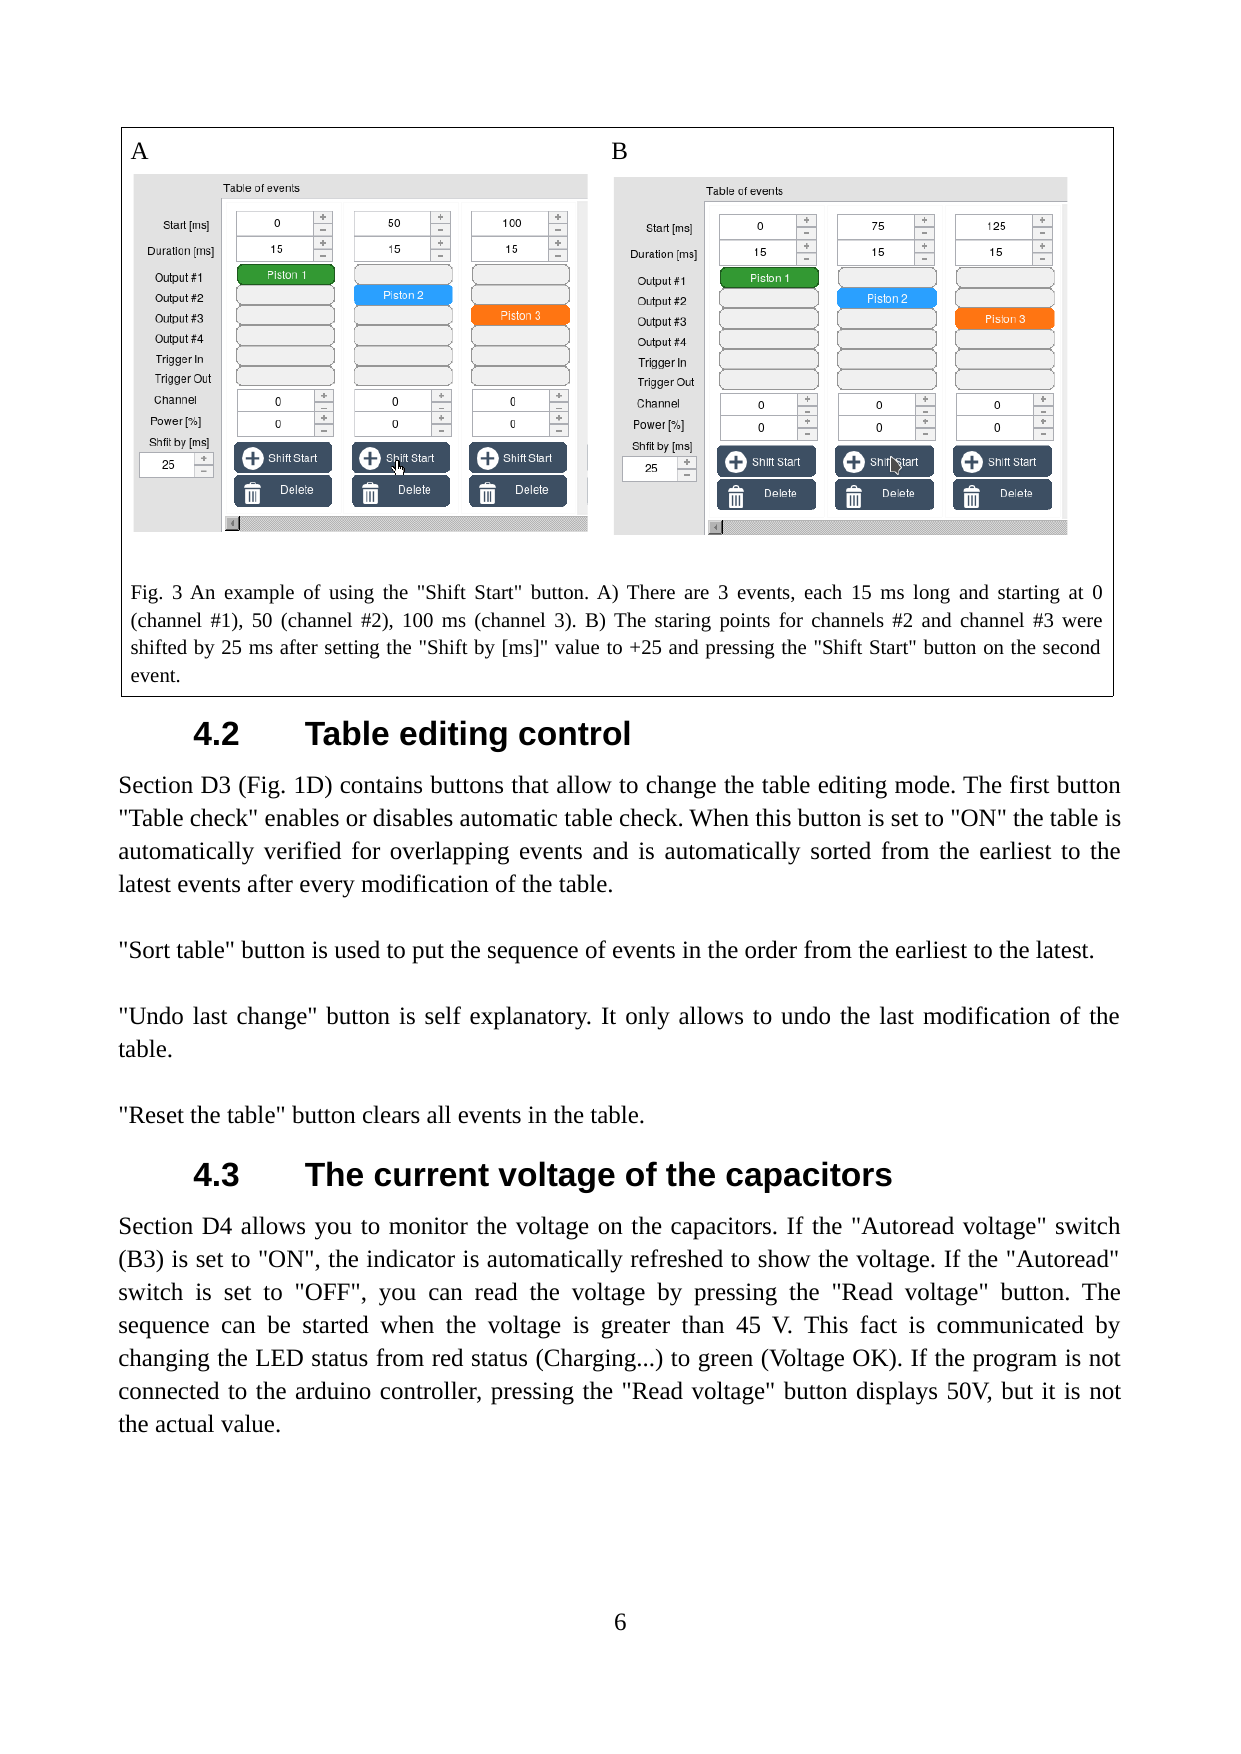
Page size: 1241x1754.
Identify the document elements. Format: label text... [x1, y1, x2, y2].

text Section D4 allows you to monitor the voltage on the capacitors. If the "Autoread voltage" switch (B3) is set to "ON", the indicator is automatically refreshed to show the voltage. If the "Autoread" switch is set to "OFF", you can read the voltage by pressing the "Read voltage" button. The sequence can be started when the voltage is greater than 45 V. This fact is communicated by changing the LED status from red status (Charging...) to green (Voltage OK). If the program is not connected to the arduino controller, pressing the "Read voltage" button displays 50V, but it is not the actual value. [118, 1211, 1122, 1438]
text A B [130, 136, 1104, 165]
text "Reset the table" button clears all events in the table. [118, 1101, 1122, 1129]
text "Sort table" button is used to put the sequence of events in the order from the earliest to the latest. [118, 935, 1122, 964]
text Section D3 (Fig. 1D) contains buttons that allow to change the table editing mode. The first button "Table check" enables or disables automatic table check. When this button is set to "ON" the table is automatically verified for overlapping events and is automatically sorted from the earliest to the latest events after every modification of the table. [118, 770, 1122, 898]
text "Undo last change" button is self explanatory. It only allows to undo the last modification of the table. [118, 1001, 1122, 1063]
subtitle Table editing control [122, 118, 1122, 752]
text Fig. 3 An example of using the "Shift Start" button. A) There are 3 events, each 15 ms long and starting at 0 (channel #1), 50 (channel #2), 100 ms (channel 3). B) The staring points for channels #2 and channel #3 were shifted by 25 ms after setting the "Shift by [ms]" value to +25 and pressing the "Shift Start" button on the second event. [130, 580, 1104, 687]
picture [133, 174, 588, 532]
picture [613, 177, 1068, 535]
subtitle The current voltage of the capacitors [193, 1154, 1122, 1193]
